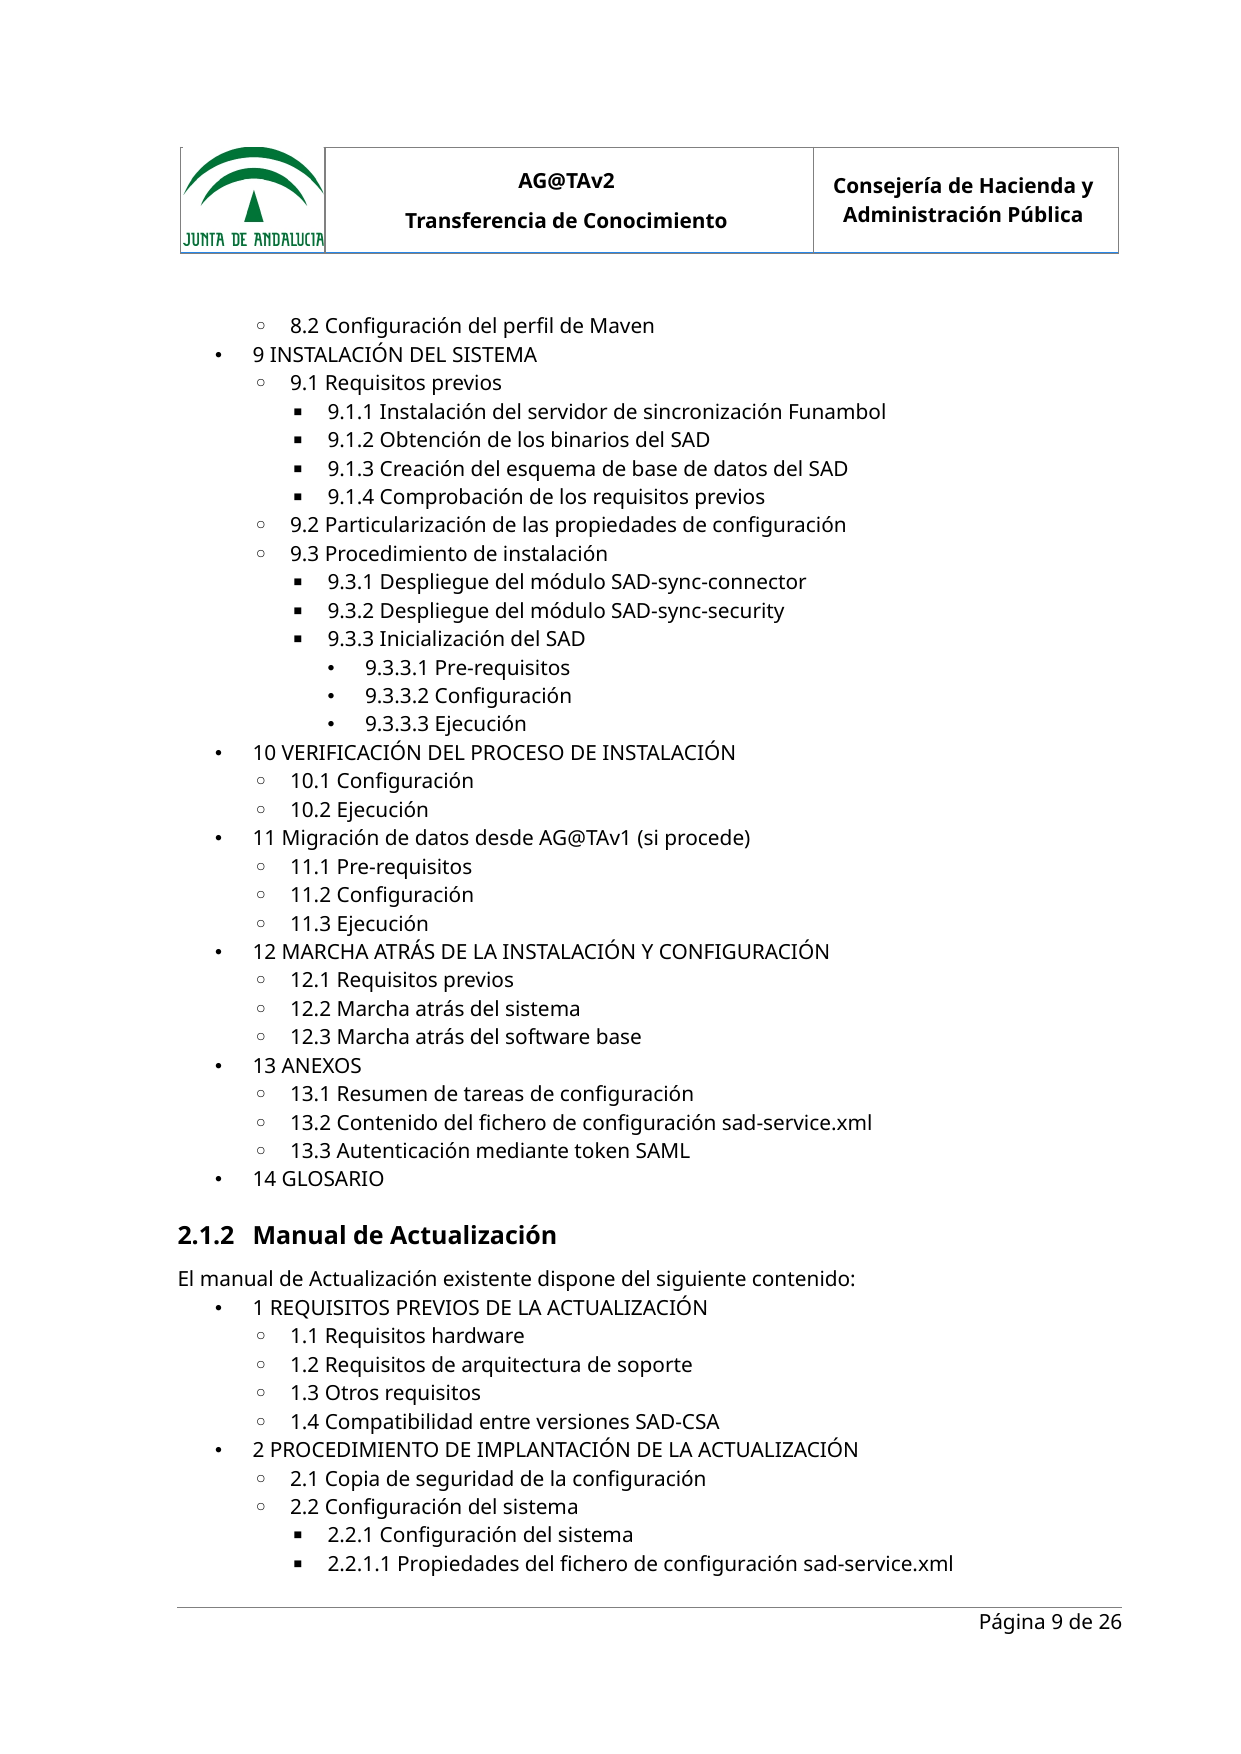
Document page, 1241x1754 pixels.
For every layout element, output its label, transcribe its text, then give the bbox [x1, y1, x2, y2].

list 10 VERIFICACIÓN DEL PROCESO DE INSTALACIÓN [215, 738, 1122, 766]
list 2.2 Configuración del sistema [252, 1492, 1122, 1521]
list 2.1 Copia de seguridad de la configuración [252, 1464, 1122, 1492]
list 13.3 Autenticación mediante token SAML [252, 1136, 1122, 1164]
list 10.1 Configuración [252, 766, 1122, 795]
list 9.3.3.2 Configuración [327, 681, 1122, 709]
list 9 INSTALACIÓN DEL SISTEMA [215, 340, 1122, 368]
list 13.1 Resumen de tareas de configuración [252, 1079, 1122, 1108]
list 9.3 Procedimiento de instalación [252, 539, 1122, 567]
text El manual de Actualización existente dispone del siguiente contenido: [177, 1264, 1122, 1293]
list 9.1.3 Creación del esquema de base de datos del SAD [290, 454, 1122, 482]
list 11.1 Pre-requisitos [252, 852, 1122, 880]
list 12.1 Requisitos previos [252, 966, 1122, 994]
list 12 MARCHA ATRÁS DE LA INSTALACIÓN Y CONFIGURACIÓN [215, 937, 1122, 966]
list 2 PROCEDIMIENTO DE IMPLANTACIÓN DE LA ACTUALIZACIÓN [215, 1435, 1122, 1464]
list 1 REQUISITOS PREVIOS DE LA ACTUALIZACIÓN [215, 1293, 1122, 1321]
list 14 GLOSARIO [215, 1164, 1122, 1193]
list 2.2.1.1 Propiedades del fichero de configuración sad-service.xml [290, 1549, 1122, 1577]
list 1.1 Requisitos hardware [252, 1321, 1122, 1350]
list 1.2 Requisitos de arquitectura de soporte [252, 1350, 1122, 1378]
list 1.3 Otros requisitos [252, 1378, 1122, 1407]
list 11 Migración de datos desde AG@TAv1 (si procede) [215, 823, 1122, 852]
list 11.2 Configuración [252, 880, 1122, 909]
list 10.2 Ejecución [252, 795, 1122, 823]
list 2.2.1 Configuración del sistema [290, 1521, 1122, 1549]
list 9.1.2 Obtención de los binarios del SAD [290, 425, 1122, 454]
list 11.3 Ejecución [252, 909, 1122, 937]
list 9.3.3.1 Pre-requisitos [327, 653, 1122, 681]
list 12.3 Marcha atrás del software base [252, 1022, 1122, 1051]
list 9.3.1 Despliegue del módulo SAD-sync-connector [290, 567, 1122, 596]
list 9.3.3 Inicialización del SAD [290, 624, 1122, 653]
list 13.2 Contenido del fichero de configuración sad-service.xml [252, 1108, 1122, 1136]
list 8.2 Configuración del perfil de Maven [252, 311, 1122, 340]
list 9.1.1 Instalación del servidor de sincronización Funambol [290, 397, 1122, 425]
list 9.1 Requisitos previos [252, 368, 1122, 397]
list 9.3.3.3 Ejecución [327, 709, 1122, 738]
list 1.4 Compatibilidad entre versiones SAD-CSA [252, 1407, 1122, 1435]
list 9.2 Particularización de las propiedades de configuración [252, 511, 1122, 539]
subtitle Manual de Actualización [177, 1218, 1122, 1252]
list 9.3.2 Despliegue del módulo SAD-sync-security [290, 596, 1122, 624]
list 9.1.4 Comprobación de los requisitos previos [290, 482, 1122, 511]
list 12.2 Marcha atrás del sistema [252, 994, 1122, 1022]
list 13 ANEXOS [215, 1051, 1122, 1079]
picture [183, 147, 324, 246]
